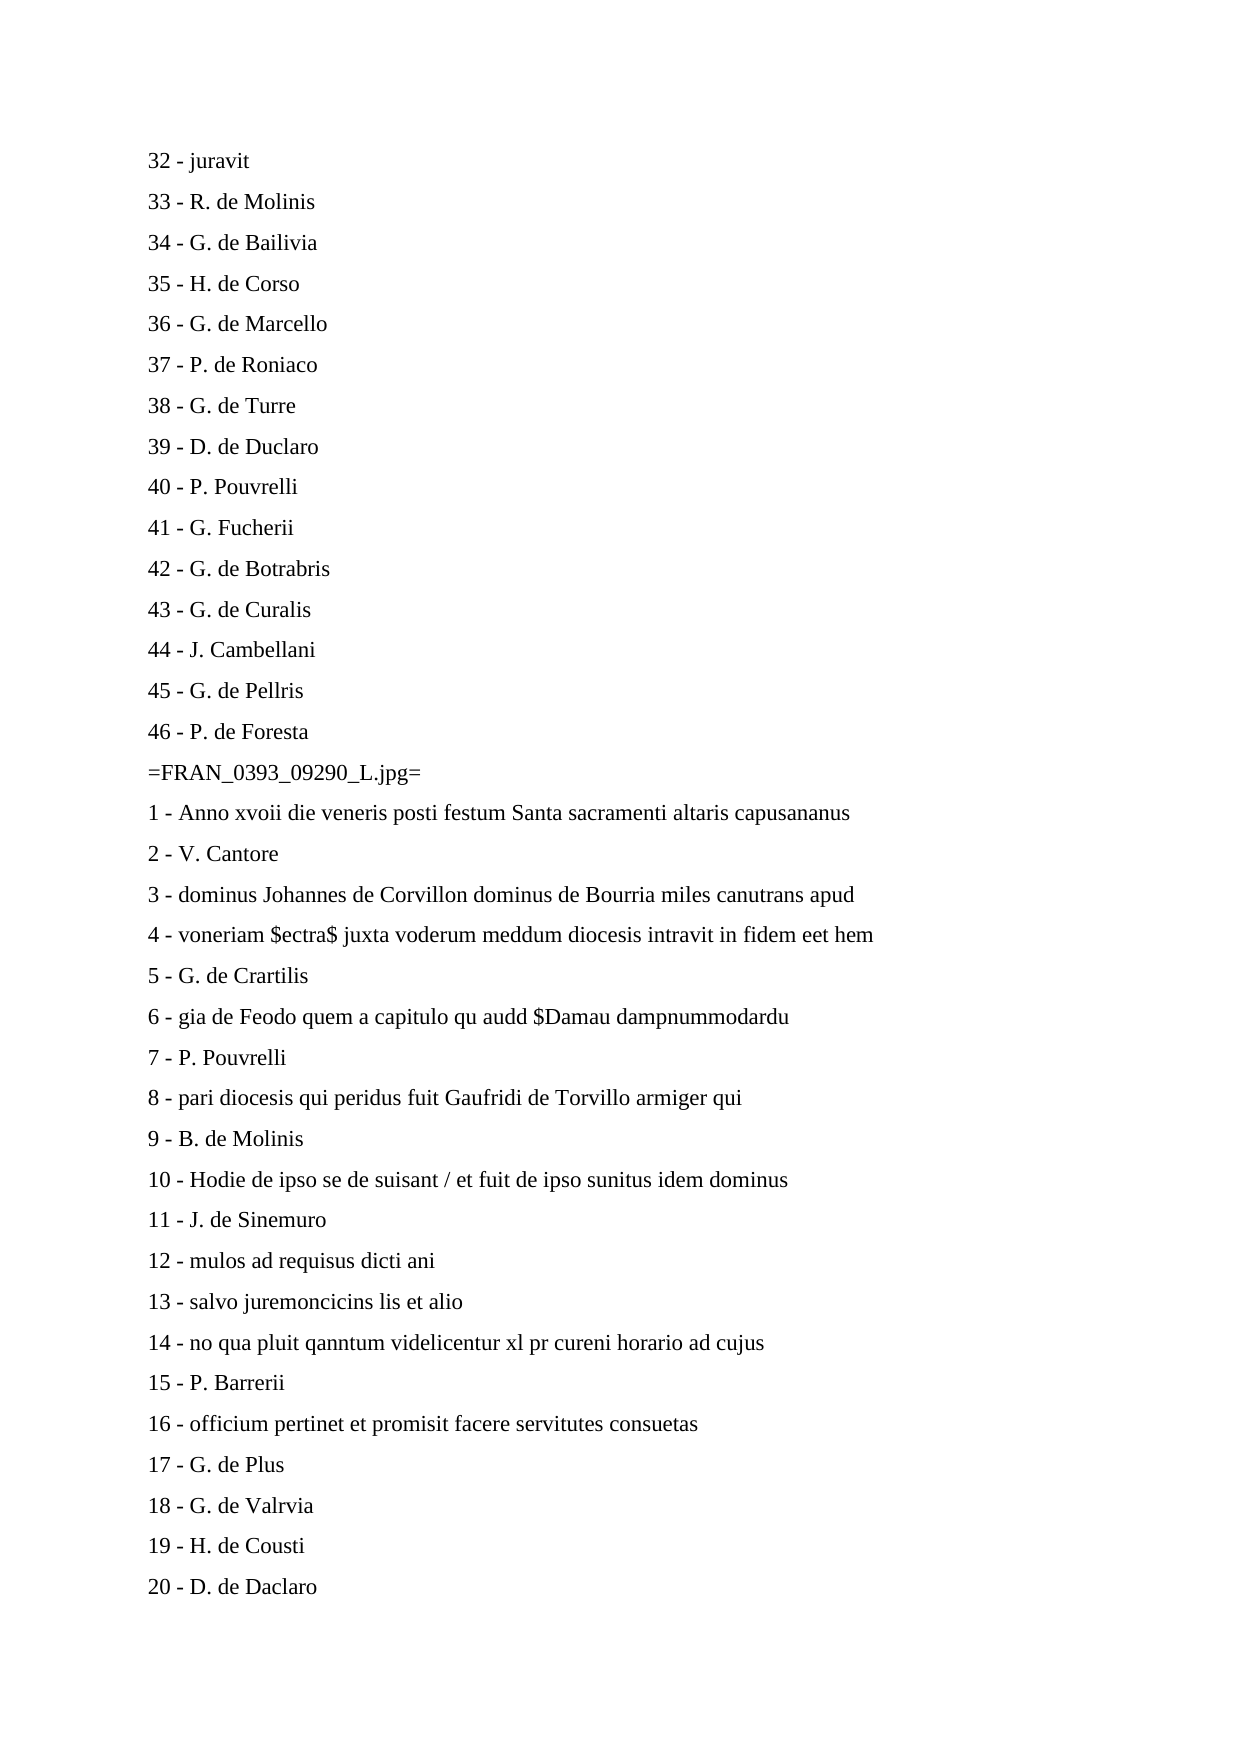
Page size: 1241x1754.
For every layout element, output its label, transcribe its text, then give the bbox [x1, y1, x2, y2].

text 45 - G. de Pellris [148, 677, 1093, 703]
text 15 - P. Barrerii [148, 1369, 1093, 1396]
text 19 - H. de Cousti [148, 1532, 1093, 1559]
text 43 - G. de Curalis [148, 596, 1093, 622]
text 14 - no qua pluit qanntum videlicentur xl pr cureni horario ad cujus [148, 1329, 1093, 1355]
text 33 - R. de Molinis [148, 188, 1093, 215]
text 32 - juravit [148, 148, 1093, 174]
text 37 - P. de Roniaco [148, 351, 1093, 378]
text 5 - G. de Crartilis [148, 962, 1093, 988]
text 39 - D. de Duclaro [148, 433, 1093, 459]
text 10 - Hodie de ipso se de suisant / et fuit de ipso sunitus idem dominus [148, 1166, 1093, 1192]
text 44 - J. Cambellani [148, 636, 1093, 663]
text 2 - V. Cantore [148, 840, 1093, 866]
text 9 - B. de Molinis [148, 1125, 1093, 1151]
text 34 - G. de Bailivia [148, 229, 1093, 255]
text 20 - D. de Daclaro [148, 1573, 1093, 1599]
text 6 - gia de Feodo quem a capitulo qu audd $Damau dampnummodardu [148, 1003, 1093, 1029]
text 16 - officium pertinet et promisit facere servitutes consuetas [148, 1410, 1093, 1437]
text 38 - G. de Turre [148, 392, 1093, 418]
text 8 - pari diocesis qui peridus fuit Gaufridi de Torvillo armiger qui [148, 1084, 1093, 1111]
text 17 - G. de Plus [148, 1451, 1093, 1477]
text 41 - G. Fucherii [148, 514, 1093, 541]
text 1 - Anno xvoii die veneris posti festum Santa sacramenti altaris capusananus [148, 799, 1093, 826]
text 4 - voneriam $ectra$ juxta voderum meddum diocesis intravit in fidem eet hem [148, 921, 1093, 948]
text 42 - G. de Botrabris [148, 555, 1093, 581]
text 3 - dominus Johannes de Corvillon dominus de Bourria miles canutrans apud [148, 881, 1093, 907]
text =FRAN_0393_09290_L.jpg= [148, 758, 1093, 785]
text 7 - P. Pouvrelli [148, 1044, 1093, 1070]
text 35 - H. de Corso [148, 270, 1093, 296]
text 13 - salvo juremoncicins lis et alio [148, 1288, 1093, 1314]
text 11 - J. de Sinemuro [148, 1207, 1093, 1233]
text 40 - P. Pouvrelli [148, 473, 1093, 500]
text 18 - G. de Valrvia [148, 1492, 1093, 1518]
text 36 - G. de Marcello [148, 311, 1093, 337]
text 12 - mulos ad requisus dicti ani [148, 1247, 1093, 1274]
text 46 - P. de Foresta [148, 718, 1093, 744]
